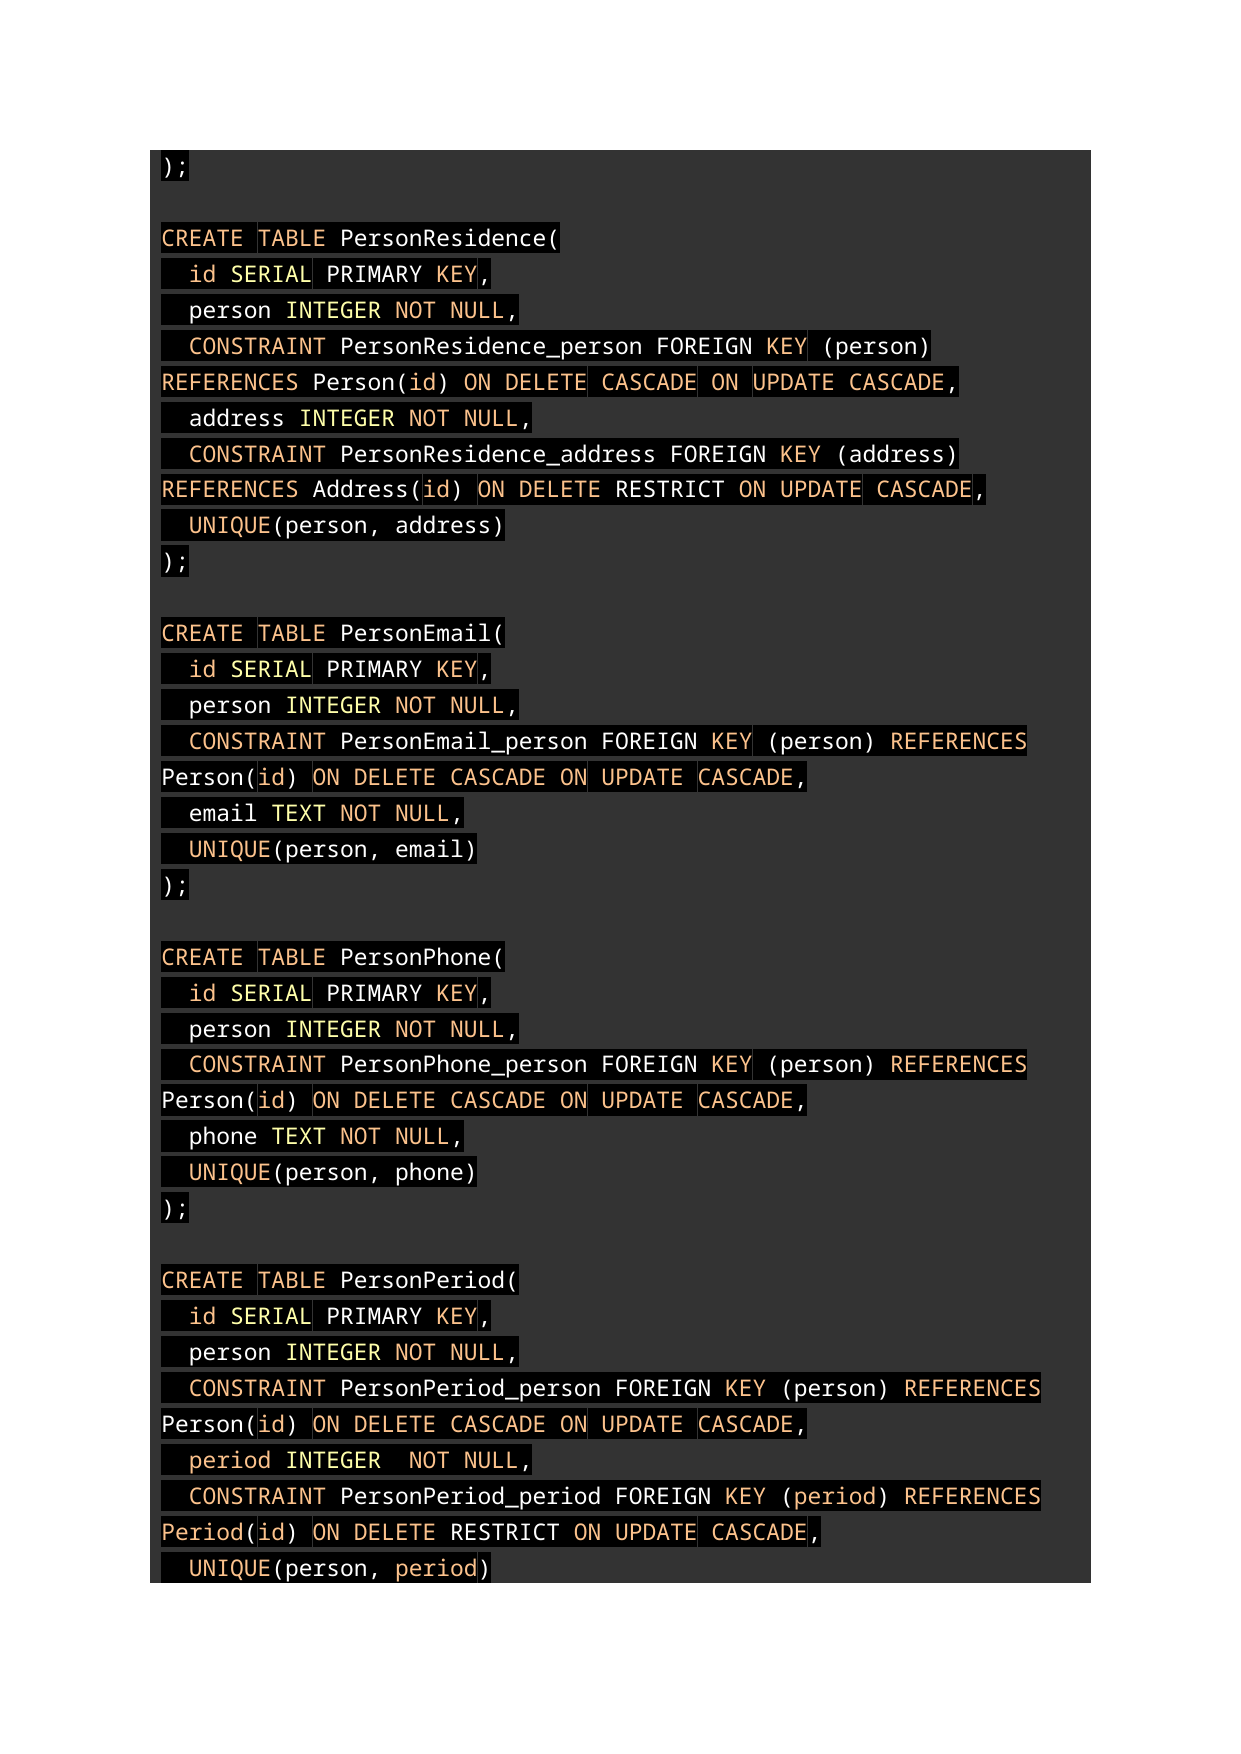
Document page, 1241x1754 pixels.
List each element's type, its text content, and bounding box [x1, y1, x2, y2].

table_header ); CREATE TABLE PersonResidence( id SERIAL PRIMARY KEY, person INTEGER NOT NULL, CONSTRAINT PersonResidence_person FOREIGN KEY (person) REFERENCES Person(id) ON DELETE CASCADE ON UPDATE CASCADE, address INTEGER NOT NULL, CONSTRAINT PersonResidence_address FOREIGN KEY (address) REFERENCES Address(id) ON DELETE RESTRICT ON UPDATE CASCADE, UNIQUE(person, address) ); CREATE TABLE PersonEmail( id SERIAL PRIMARY KEY, person INTEGER NOT NULL, CONSTRAINT PersonEmail_person FOREIGN KEY (person) REFERENCES Person(id) ON DELETE CASCADE ON UPDATE CASCADE, email TEXT NOT NULL, UNIQUE(person, email) ); CREATE TABLE PersonPhone( id SERIAL PRIMARY KEY, person INTEGER NOT NULL, CONSTRAINT PersonPhone_person FOREIGN KEY (person) REFERENCES Person(id) ON DELETE CASCADE ON UPDATE CASCADE, phone TEXT NOT NULL, UNIQUE(person, phone) ); CREATE TABLE PersonPeriod( id SERIAL PRIMARY KEY, person INTEGER NOT NULL, CONSTRAINT PersonPeriod_person FOREIGN KEY (person) REFERENCES Person(id) ON DELETE CASCADE ON UPDATE CASCADE, period INTEGER NOT NULL, CONSTRAINT PersonPeriod_period FOREIGN KEY (period) REFERENCES Period(id) ON DELETE RESTRICT ON UPDATE CASCADE, UNIQUE(person, period) [150, 150, 1091, 1583]
